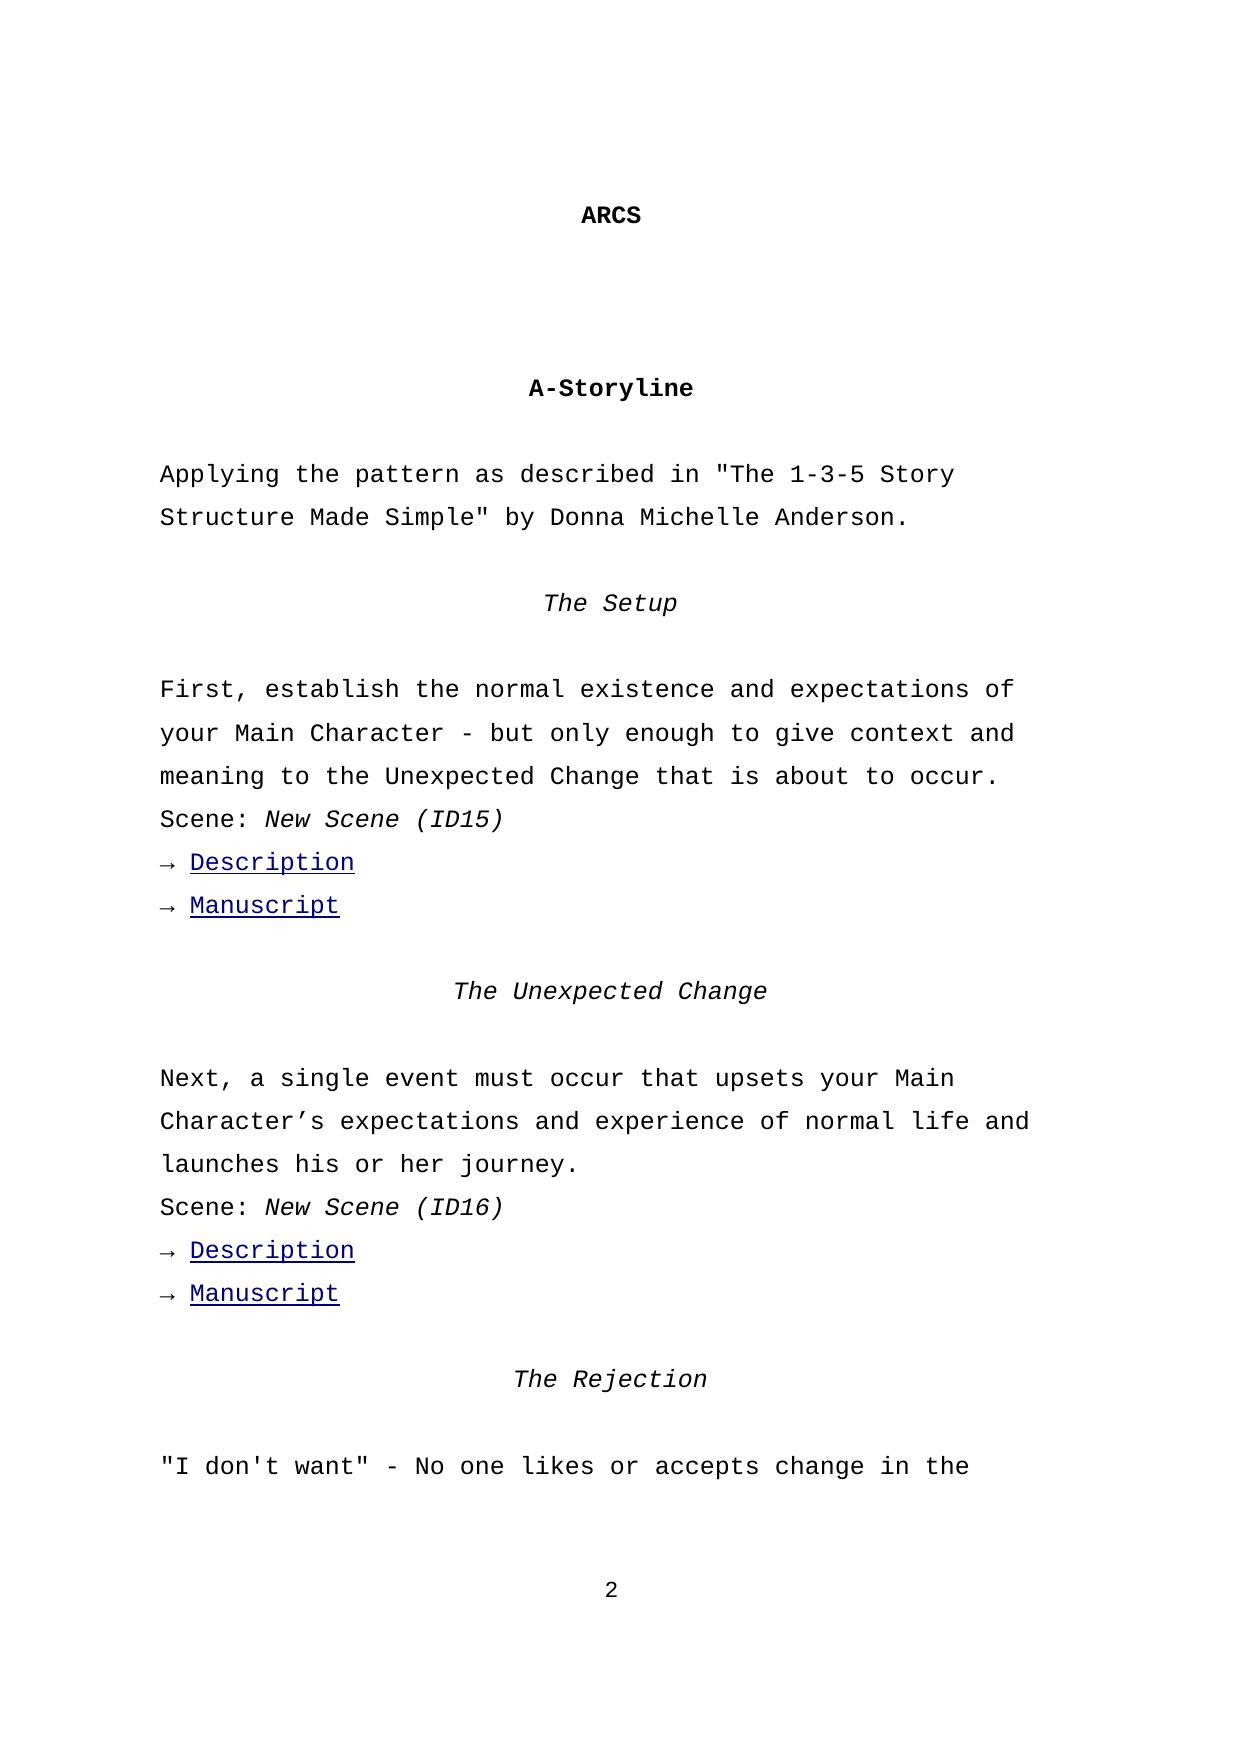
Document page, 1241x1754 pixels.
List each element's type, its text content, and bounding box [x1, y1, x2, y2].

text Next, a single event must occur that upsets your Main Character’s expectations and experience of normal life and launches his or her journey. [159, 1051, 1063, 1181]
text "I don't want" - No one likes or accepts change in the [159, 1439, 1063, 1483]
subtitle The Rejection [159, 1353, 1063, 1396]
text → Description [159, 836, 1063, 879]
text Applying the pattern as described in "The 1-3-5 Story Structure Made Simple" by Donna Michelle Anderson. [159, 448, 1063, 534]
text → Description [159, 1224, 1063, 1267]
subtitle A-Storyline [159, 361, 1063, 404]
text Scene: New Scene (ID15) [159, 793, 1063, 836]
subtitle The Setup [159, 577, 1063, 620]
text Scene: New Scene (ID16) [159, 1181, 1063, 1224]
text First, establish the normal existence and expectations of your Main Character - but only enough to give context and meaning to the Unexpected Change that is about to occur. [159, 663, 1063, 793]
subtitle Arcs [159, 189, 1063, 232]
text → Manuscript [159, 879, 1063, 922]
text → Manuscript [159, 1267, 1063, 1310]
subtitle The Unexpected Change [159, 965, 1063, 1008]
